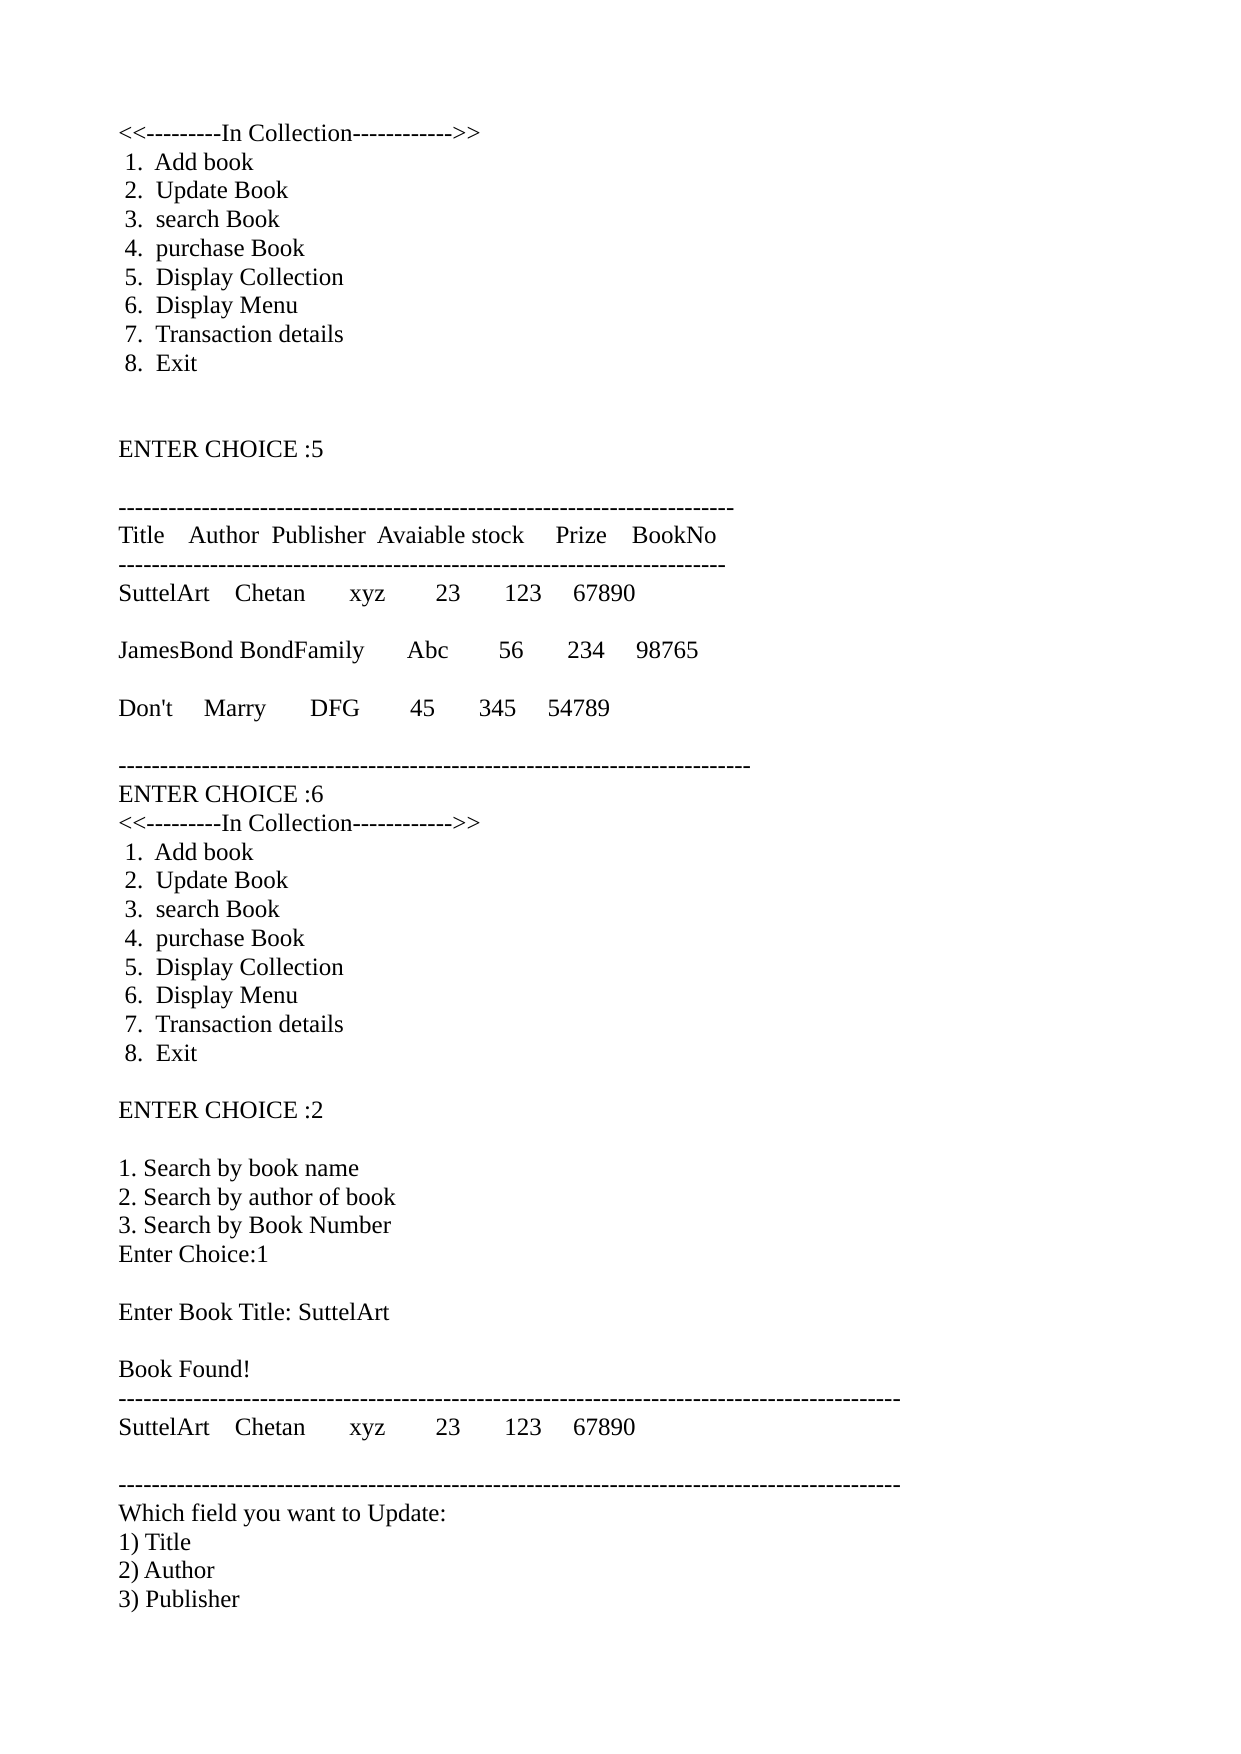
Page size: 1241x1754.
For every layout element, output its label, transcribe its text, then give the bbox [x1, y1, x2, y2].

text Book Found! [118, 1354, 1122, 1383]
text 8. Exit [118, 348, 1122, 377]
text 4. purchase Book [118, 233, 1122, 262]
text ---------------------------------------------------------------------------- [118, 751, 1122, 779]
text 2) Author [118, 1556, 1122, 1584]
text Enter Choice:1 [118, 1239, 1122, 1268]
text 3. Search by Book Number [118, 1211, 1122, 1239]
text 4. purchase Book [118, 923, 1122, 952]
text ENTER CHOICE :6 [118, 779, 1122, 808]
text SuttelArt Chetan xyz 23 123 67890 [118, 578, 1122, 607]
text ------------------------------------------------------------------------- [118, 549, 1122, 578]
text -------------------------------------------------------------------------- [118, 492, 1122, 521]
text Which field you want to Update: [118, 1498, 1122, 1527]
text 1. Add book [118, 837, 1122, 866]
text ENTER CHOICE :5 [118, 434, 1122, 463]
text <<---------In Collection------------>> [118, 808, 1122, 837]
text 6. Display Menu [118, 291, 1122, 319]
text 7. Transaction details [118, 1009, 1122, 1038]
text Enter Book Title: SuttelArt [118, 1297, 1122, 1326]
text ---------------------------------------------------------------------------------------------- [118, 1469, 1122, 1498]
text SuttelArt Chetan xyz 23 123 67890 [118, 1412, 1122, 1441]
text Title Author Publisher Avaiable stock Prize BookNo [118, 521, 1122, 549]
text 1. Search by book name [118, 1153, 1122, 1182]
text JamesBond BondFamily Abc 56 234 98765 [118, 636, 1122, 664]
text 1) Title [118, 1527, 1122, 1556]
text 3) Publisher [118, 1584, 1122, 1613]
text 8. Exit [118, 1038, 1122, 1067]
text 3. search Book [118, 204, 1122, 233]
text Don't Marry DFG 45 345 54789 [118, 693, 1122, 722]
text 2. Search by author of book [118, 1182, 1122, 1211]
text 3. search Book [118, 894, 1122, 923]
text 1. Add book [118, 147, 1122, 176]
text 6. Display Menu [118, 981, 1122, 1009]
text 5. Display Collection [118, 262, 1122, 291]
text 2. Update Book [118, 866, 1122, 894]
text <<---------In Collection------------>> [118, 118, 1122, 147]
text 2. Update Book [118, 176, 1122, 204]
text 7. Transaction details [118, 319, 1122, 348]
text 5. Display Collection [118, 952, 1122, 981]
text ENTER CHOICE :2 [118, 1096, 1122, 1124]
text ---------------------------------------------------------------------------------------------- [118, 1383, 1122, 1412]
